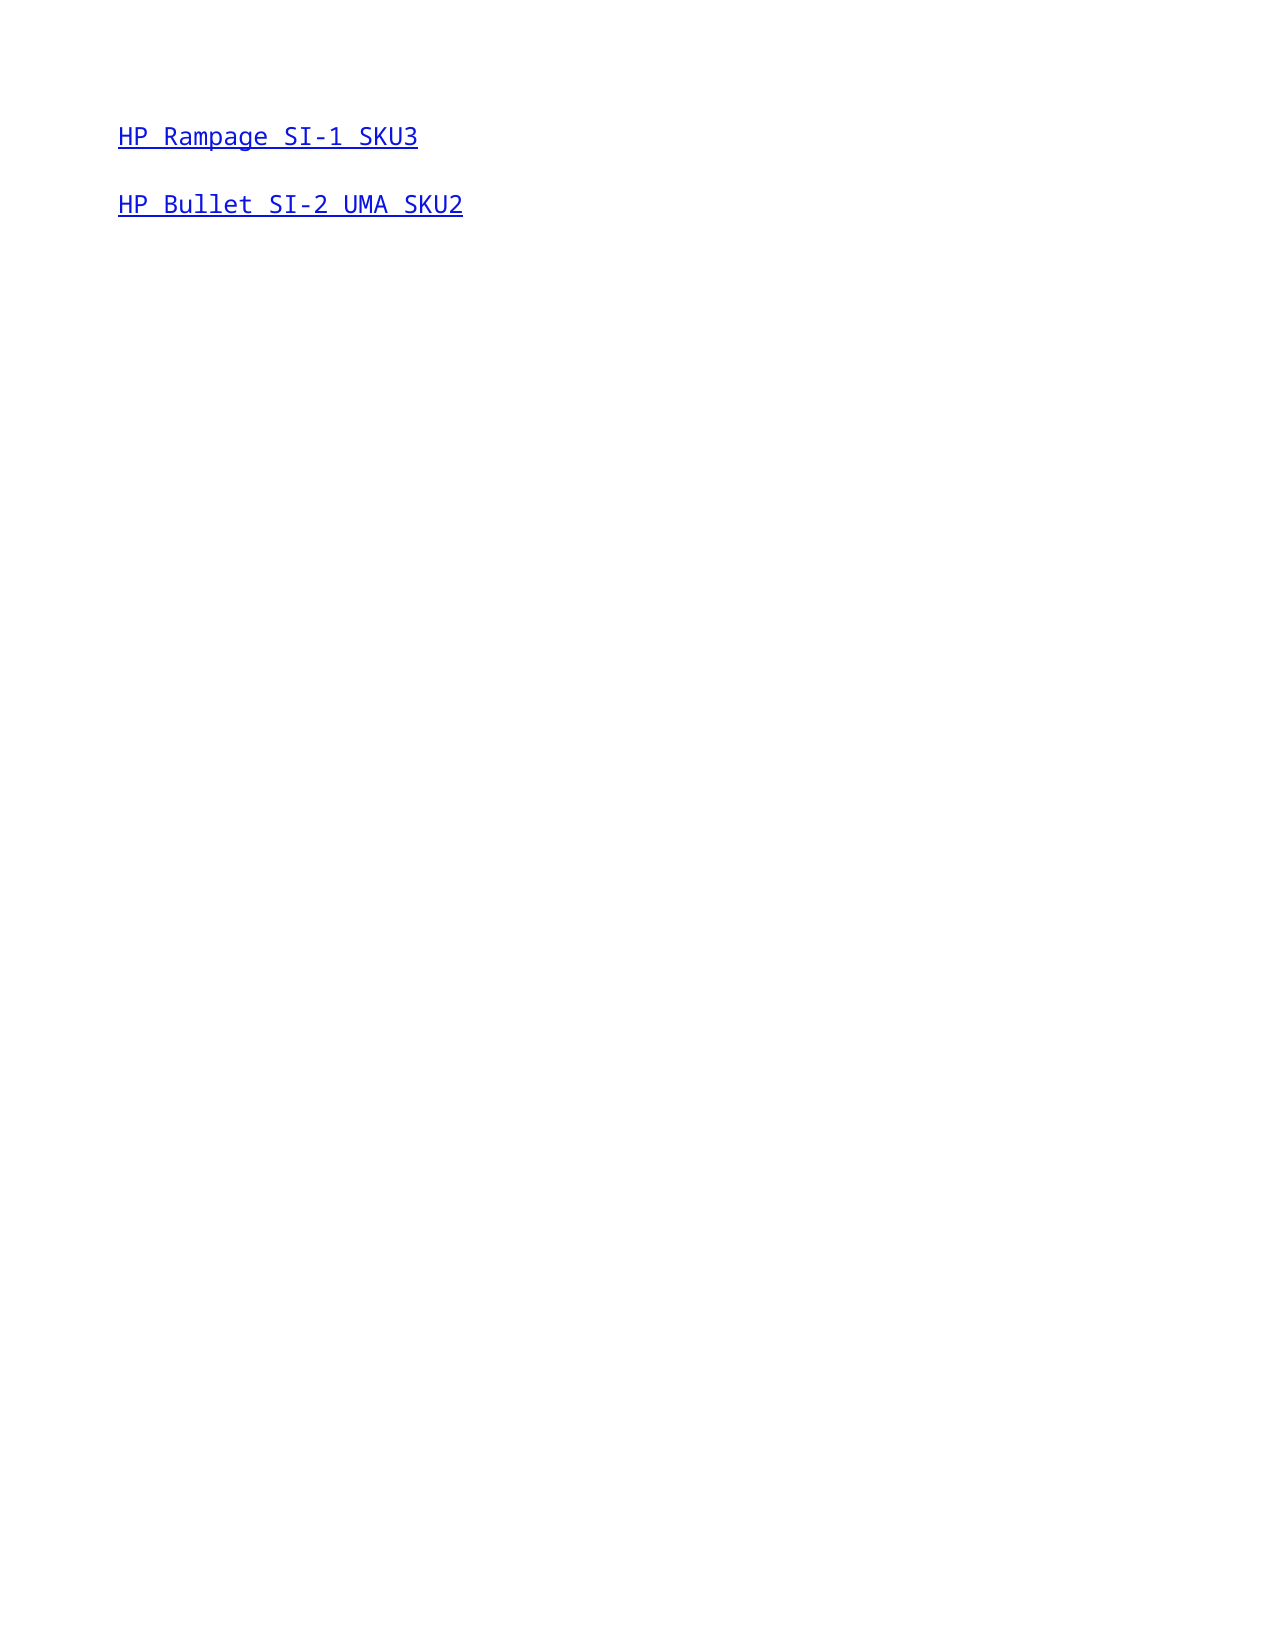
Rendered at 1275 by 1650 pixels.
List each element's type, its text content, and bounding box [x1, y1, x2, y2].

text HP Rampage SI-1 SKU3 [118, 118, 1157, 152]
text HP Bullet SI-2 UMA SKU2 [118, 186, 1157, 220]
